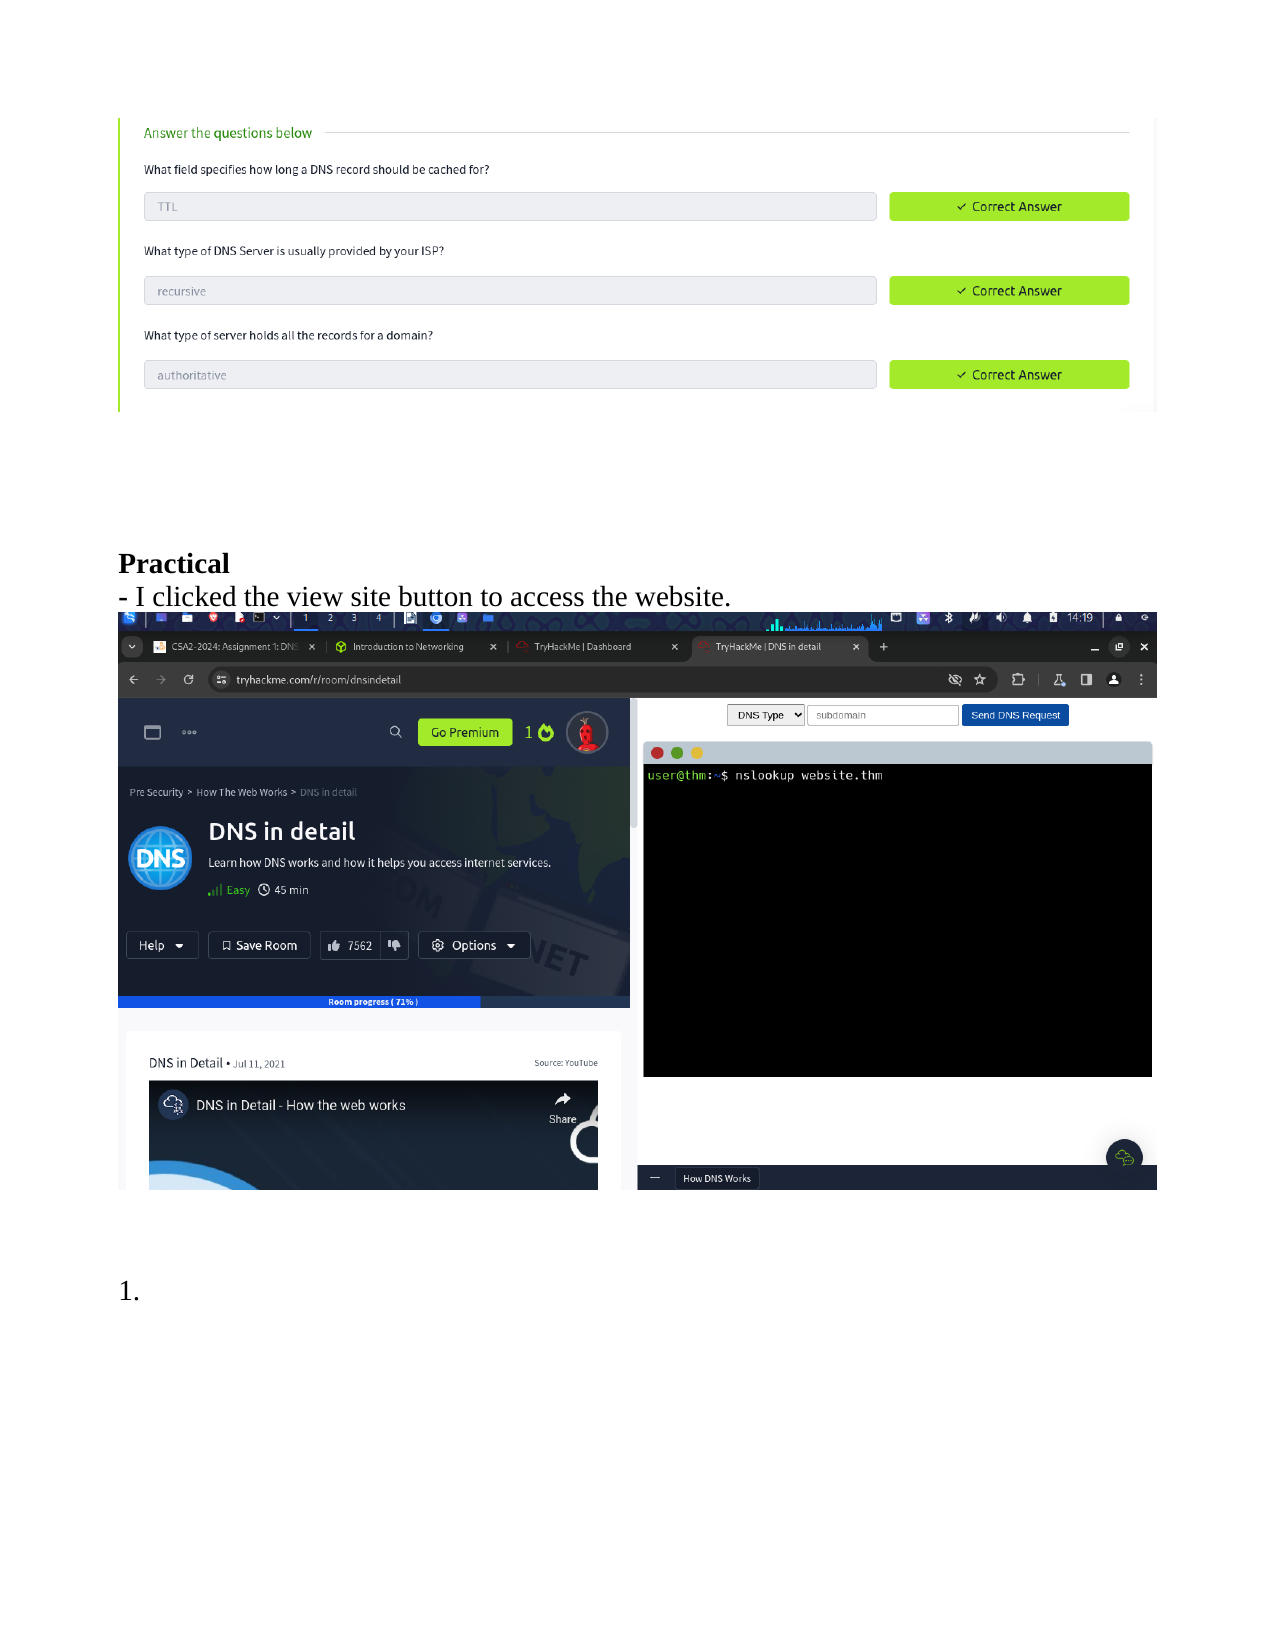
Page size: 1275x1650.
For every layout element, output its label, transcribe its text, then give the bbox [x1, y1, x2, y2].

text Practical [118, 546, 1157, 579]
picture [118, 118, 1157, 412]
text - I clicked the view site button to access the website. [118, 579, 1157, 612]
picture [118, 612, 1157, 1190]
text 1. [118, 1273, 1157, 1307]
